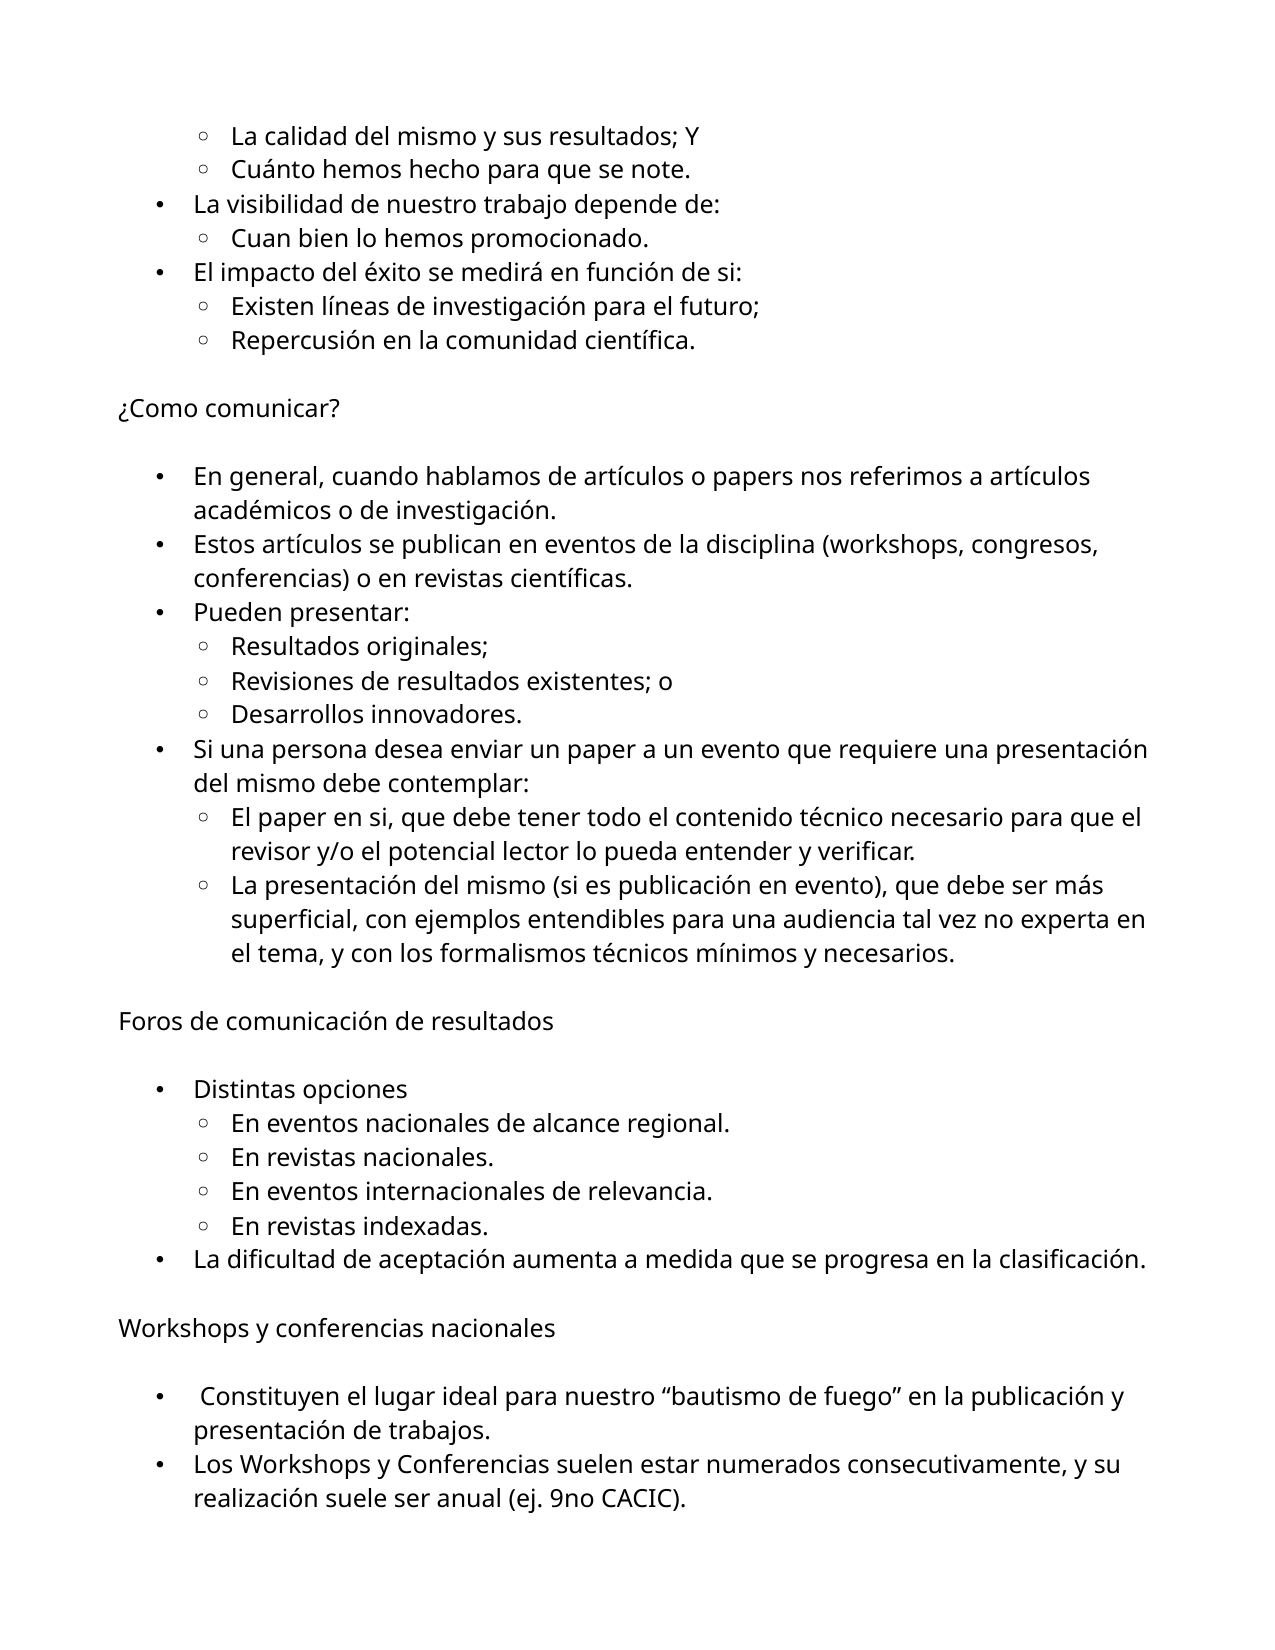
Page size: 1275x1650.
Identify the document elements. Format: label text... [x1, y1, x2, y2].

list Cuan bien lo hemos promocionado. [193, 220, 1157, 254]
list El paper en si, que debe tener todo el contenido técnico necesario para que el revisor y/o el potencial lector lo pueda entender y verificar. [193, 799, 1157, 867]
list Estos artículos se publican en eventos de la disciplina (workshops, congresos, conferencias) o en revistas científicas. [156, 527, 1157, 595]
list Revisiones de resultados existentes; o [193, 663, 1157, 697]
list En revistas indexadas. [193, 1208, 1157, 1242]
list Distintas opciones [156, 1072, 1157, 1106]
text Foros de comunicación de resultados [118, 1004, 1157, 1038]
list Los Workshops y Conferencias suelen estar numerados consecutivamente, y su realización suele ser anual (ej. 9no CACIC). [156, 1447, 1157, 1515]
list La calidad del mismo y sus resultados; Y [193, 118, 1157, 152]
text ¿Como comunicar? [118, 391, 1157, 425]
list En general, cuando hablamos de artículos o papers nos referimos a artículos académicos o de investigación. [156, 459, 1157, 527]
text Workshops y conferencias nacionales [118, 1310, 1157, 1344]
list Repercusión en la comunidad científica. [193, 322, 1157, 357]
list En revistas nacionales. [193, 1140, 1157, 1174]
list El impacto del éxito se medirá en función de si: [156, 254, 1157, 288]
list Existen líneas de investigación para el futuro; [193, 288, 1157, 322]
list Si una persona desea enviar un paper a un evento que requiere una presentación del mismo debe contemplar: [156, 731, 1157, 799]
list Desarrollos innovadores. [193, 697, 1157, 731]
list Cuánto hemos hecho para que se note. [193, 152, 1157, 186]
list En eventos internacionales de relevancia. [193, 1174, 1157, 1208]
list La visibilidad de nuestro trabajo depende de: [156, 186, 1157, 220]
list La presentación del mismo (si es publicación en evento), que debe ser más superficial, con ejemplos entendibles para una audiencia tal vez no experta en el tema, y con los formalismos técnicos mínimos y necesarios. [193, 867, 1157, 970]
list En eventos nacionales de alcance regional. [193, 1106, 1157, 1140]
list La dificultad de aceptación aumenta a medida que se progresa en la clasificación. [156, 1242, 1157, 1276]
list Constituyen el lugar ideal para nuestro “bautismo de fuego” en la publicación y presentación de trabajos. [156, 1378, 1157, 1447]
list Pueden presentar: [156, 595, 1157, 629]
list Resultados originales; [193, 629, 1157, 663]
